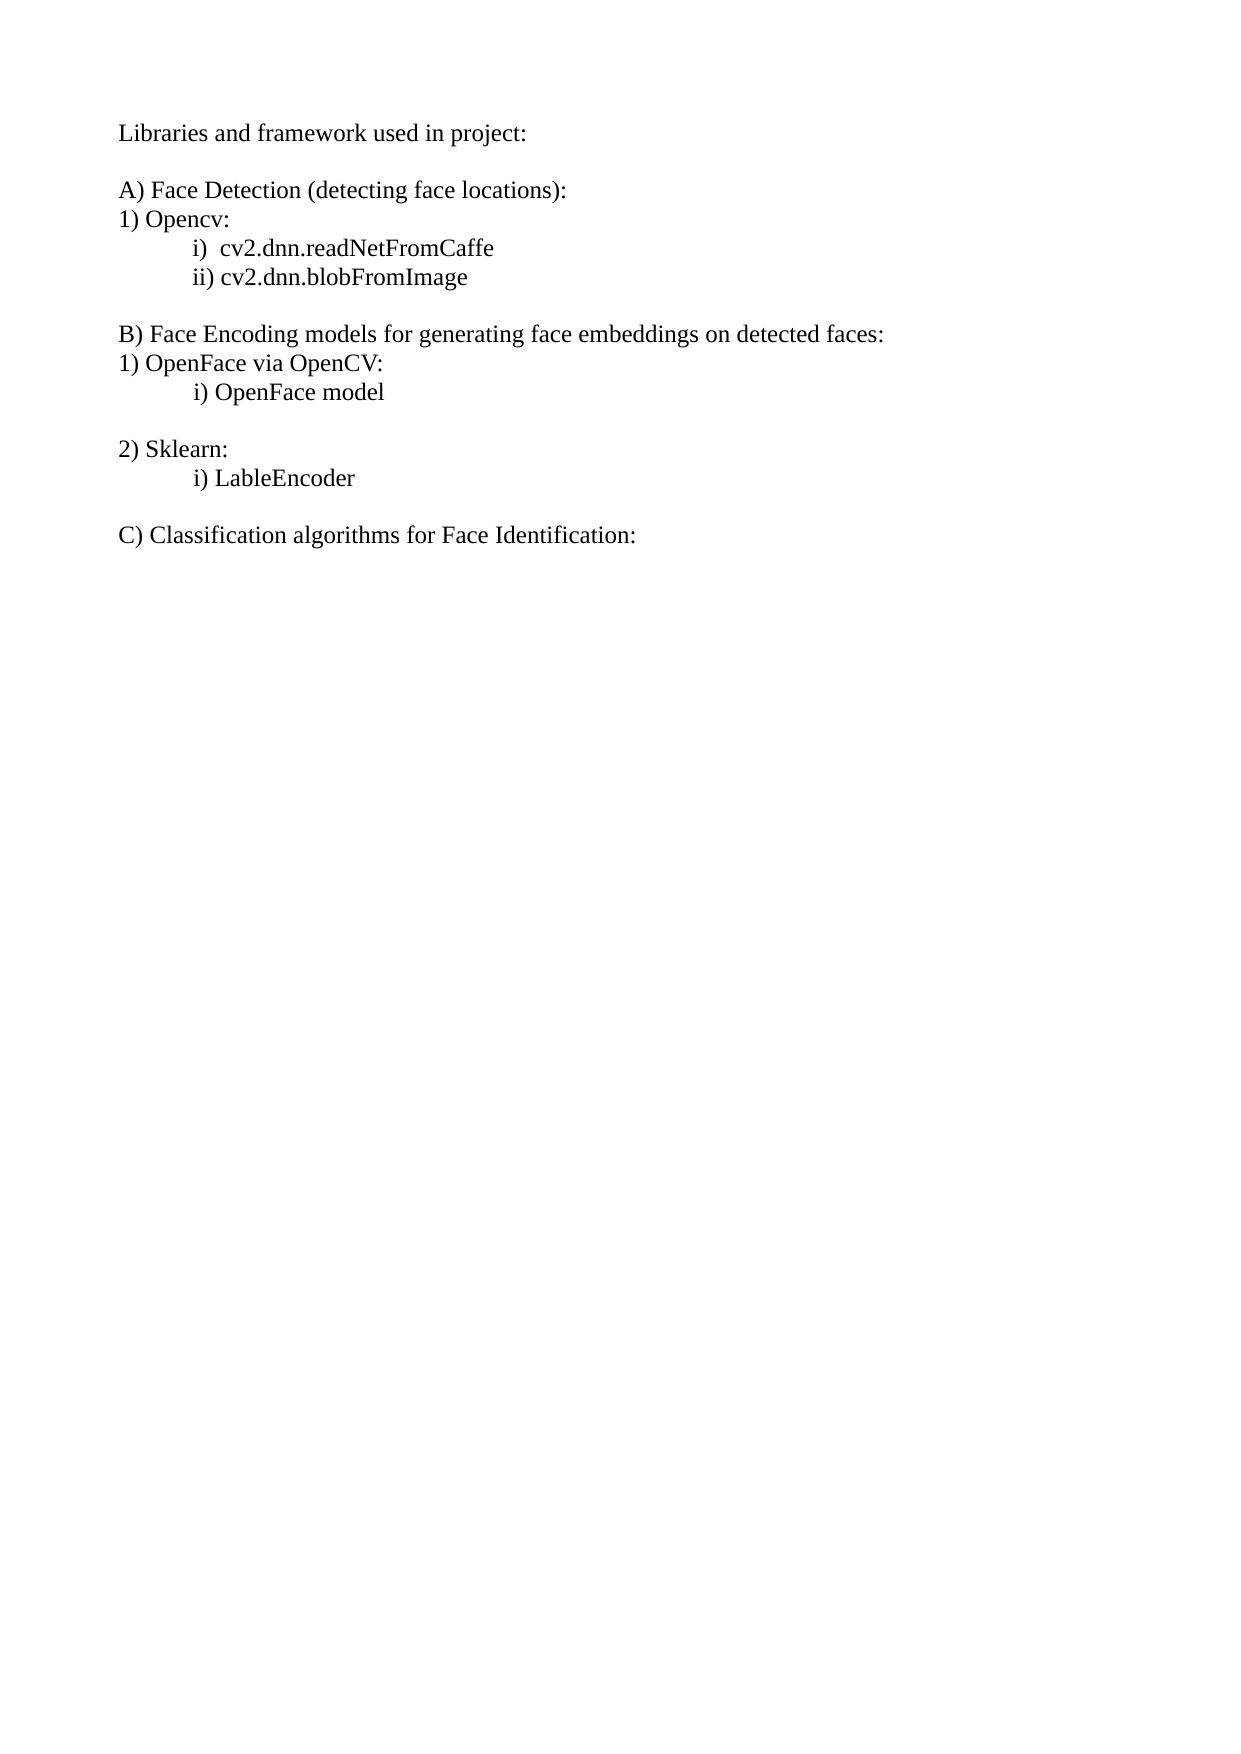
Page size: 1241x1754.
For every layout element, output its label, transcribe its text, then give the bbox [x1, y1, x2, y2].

text i) cv2.dnn.readNetFromCaffe [118, 233, 1122, 262]
text Libraries and framework used in project: [118, 118, 1122, 147]
text i) LableEncoder [118, 463, 1122, 492]
text C) Classification algorithms for Face Identification: [118, 521, 1122, 549]
text i) OpenFace model [118, 377, 1122, 406]
text B) Face Encoding models for generating face embeddings on detected faces: [118, 319, 1122, 348]
text 1) OpenFace via OpenCV: [118, 348, 1122, 377]
text 1) Opencv: [118, 204, 1122, 233]
text 2) Sklearn: [118, 434, 1122, 463]
text A) Face Detection (detecting face locations): [118, 176, 1122, 204]
text ii) cv2.dnn.blobFromImage [118, 262, 1122, 291]
